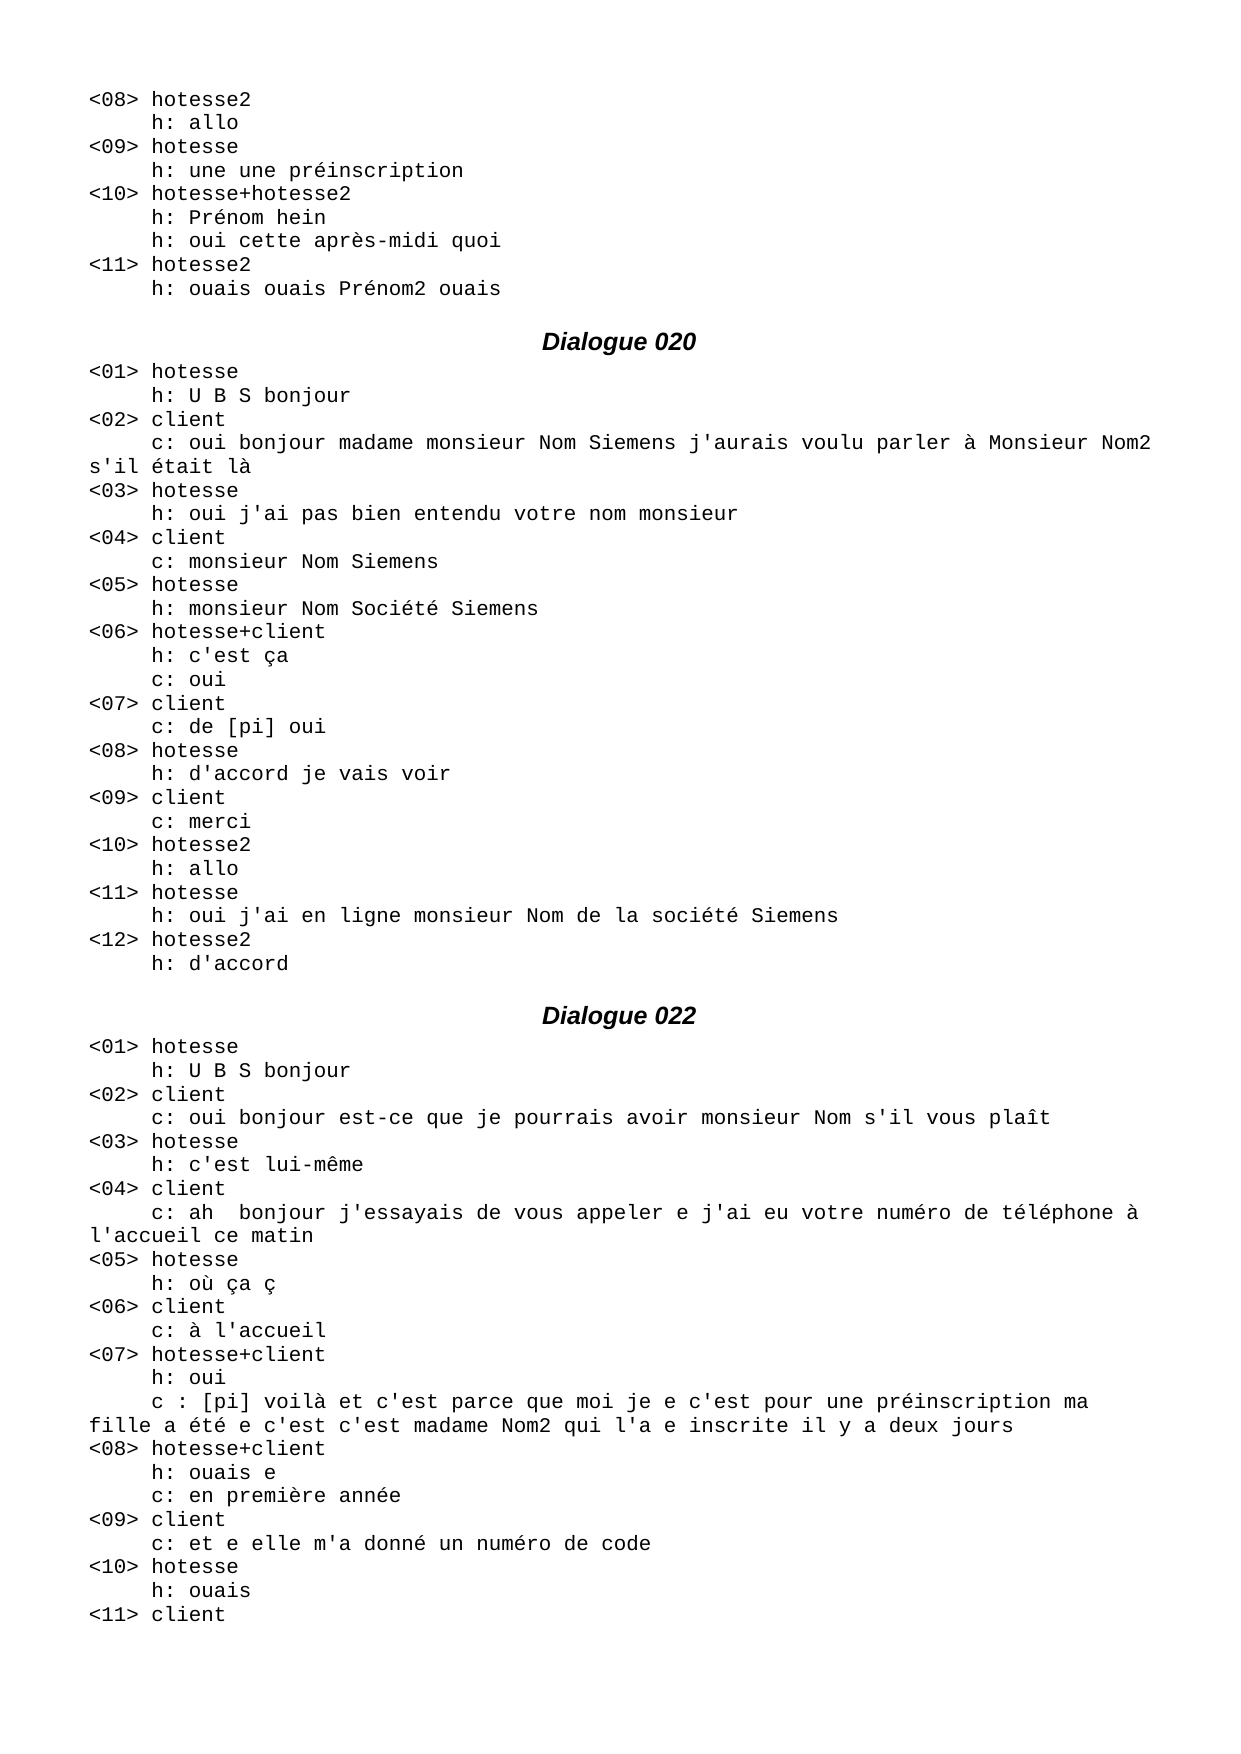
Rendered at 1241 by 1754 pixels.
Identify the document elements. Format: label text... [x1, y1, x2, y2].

text c : [pi] voilà et c'est parce que moi je e c'est pour une préinscription ma fille a été e c'est c'est madame Nom2 qui l'a e inscrite il y a deux jours [89, 1391, 1152, 1438]
text h: d'accord je vais voir [89, 763, 1152, 787]
text h: d'accord [89, 953, 1152, 976]
text <03> hotesse [89, 1131, 1152, 1154]
text <08> hotesse [89, 740, 1152, 763]
text h: oui [89, 1367, 1152, 1391]
text <06> client [89, 1296, 1152, 1320]
text h: U B S bonjour [89, 385, 1152, 409]
text c: ah bonjour j'essayais de vous appeler e j'ai eu votre numéro de téléphone à l'accueil ce matin [89, 1202, 1152, 1249]
subtitle Dialogue 022 [89, 1001, 1152, 1030]
text c: merci [89, 811, 1152, 834]
text h: oui j'ai en ligne monsieur Nom de la société Siemens [89, 905, 1152, 929]
text <08> hotesse+client [89, 1438, 1152, 1462]
text h: c'est ça [89, 645, 1152, 669]
text h: oui cette après-midi quoi [89, 231, 1152, 254]
text <09> hotesse [89, 136, 1152, 159]
text c: oui [89, 669, 1152, 692]
text c: à l'accueil [89, 1320, 1152, 1344]
text <04> client [89, 527, 1152, 551]
text <02> client [89, 409, 1152, 432]
text <10> hotesse2 [89, 834, 1152, 858]
text <06> hotesse+client [89, 622, 1152, 645]
text <05> hotesse [89, 1249, 1152, 1273]
text <09> client [89, 1509, 1152, 1533]
text c: monsieur Nom Siemens [89, 551, 1152, 574]
text c: oui bonjour madame monsieur Nom Siemens j'aurais voulu parler à Monsieur Nom2 s'il était là [89, 432, 1152, 480]
text <09> client [89, 787, 1152, 811]
text <01> hotesse [89, 1036, 1152, 1060]
text h: Prénom hein [89, 207, 1152, 231]
subtitle Dialogue 020 [89, 326, 1152, 355]
text h: ouais [89, 1580, 1152, 1604]
text <08> hotesse2 [89, 89, 1152, 112]
text c: en première année [89, 1486, 1152, 1509]
text c: oui bonjour est-ce que je pourrais avoir monsieur Nom s'il vous plaît [89, 1107, 1152, 1131]
text h: où ça ç [89, 1273, 1152, 1296]
text h: U B S bonjour [89, 1060, 1152, 1083]
text h: ouais e [89, 1462, 1152, 1486]
text <05> hotesse [89, 574, 1152, 598]
text <11> hotesse [89, 882, 1152, 905]
text h: ouais ouais Prénom2 ouais [89, 278, 1152, 301]
text h: monsieur Nom Société Siemens [89, 598, 1152, 622]
text c: de [pi] oui [89, 716, 1152, 740]
text <07> client [89, 692, 1152, 716]
text c: et e elle m'a donné un numéro de code [89, 1533, 1152, 1556]
text <03> hotesse [89, 480, 1152, 503]
text h: c'est lui-même [89, 1154, 1152, 1178]
text <11> hotesse2 [89, 254, 1152, 278]
text h: allo [89, 858, 1152, 882]
text <10> hotesse [89, 1556, 1152, 1580]
text h: allo [89, 112, 1152, 136]
text <12> hotesse2 [89, 929, 1152, 953]
text <10> hotesse+hotesse2 [89, 183, 1152, 207]
text <02> client [89, 1083, 1152, 1107]
text <04> client [89, 1178, 1152, 1202]
text <07> hotesse+client [89, 1344, 1152, 1367]
text h: oui j'ai pas bien entendu votre nom monsieur [89, 503, 1152, 527]
text <11> client [89, 1604, 1152, 1627]
text <01> hotesse [89, 361, 1152, 385]
text h: une une préinscription [89, 159, 1152, 183]
